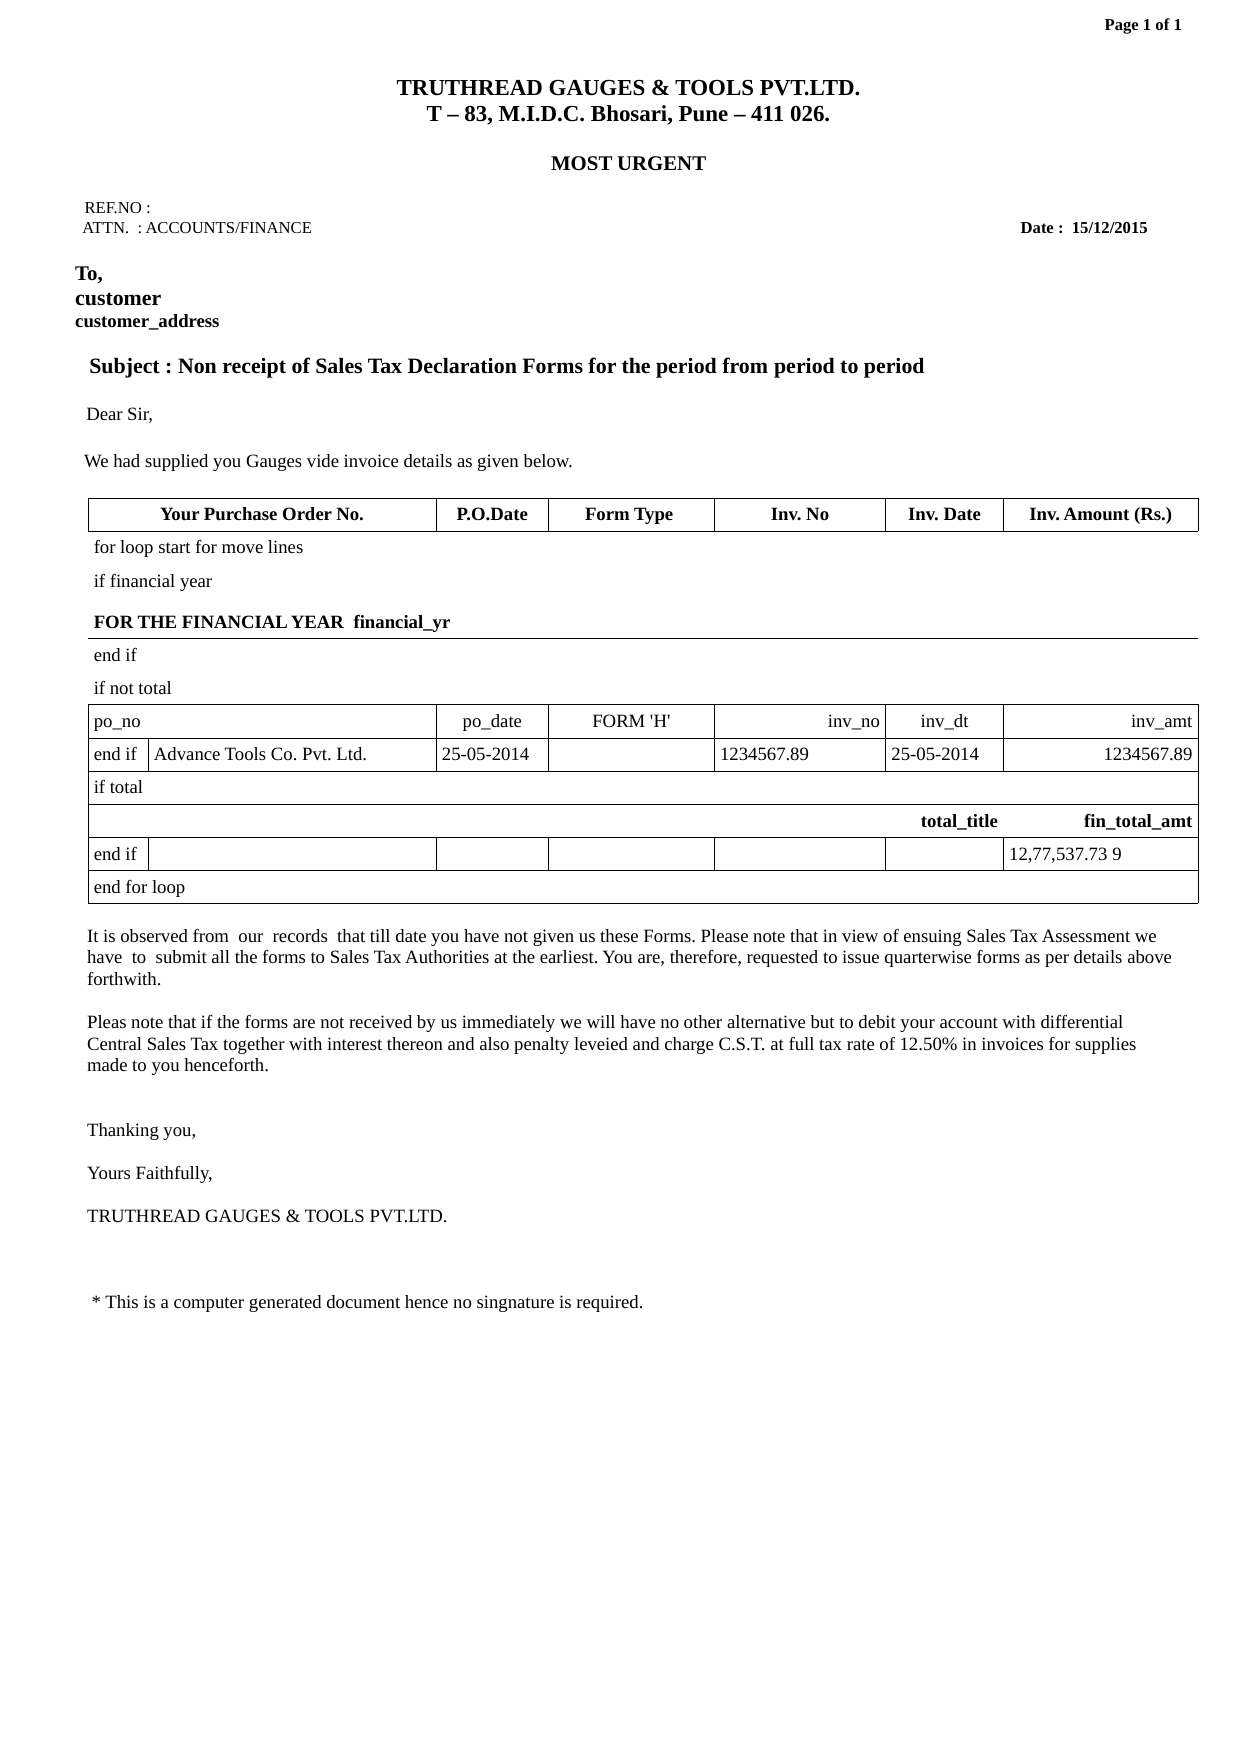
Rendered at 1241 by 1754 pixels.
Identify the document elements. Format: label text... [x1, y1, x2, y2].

table_cell Advance Tools Co. Pvt. Ltd. [149, 739, 436, 771]
text customer [75, 285, 1181, 310]
text We had supplied you Gauges vide invoice details as given below. [75, 447, 1181, 472]
text customer_address [75, 310, 1181, 332]
text It is observed from our records that till date you have not given us these Forms. Please note that in view of ensuing Sales Tax Assessment we have to submit all the forms to Sales Tax Authorities at the earliest. You are, therefore, requested to issue quarterwise forms as per details above forthwith. [87, 925, 1181, 989]
table_cell FOR THE FINANCIAL YEAR financial_yr [88, 597, 1198, 638]
table_cell 25-05-2014 [437, 739, 548, 771]
table_header Form Type [549, 499, 714, 531]
table_cell 1234567.89 [715, 739, 885, 771]
table_cell 12,77,537.73 9 [1004, 838, 1198, 870]
table_cell [549, 739, 714, 771]
table_header Your Purchase Order No. [89, 499, 436, 531]
table_cell if not total [88, 671, 1198, 704]
table_cell inv_amt [1004, 705, 1198, 737]
table_header Inv. No [715, 499, 885, 531]
table_cell fin_total_amt [1003, 805, 1198, 837]
table_cell [549, 838, 714, 870]
text REF.NO : [75, 196, 1181, 218]
table_cell end if [89, 838, 148, 870]
text Dear Sir, [75, 400, 1181, 426]
table_cell [89, 805, 714, 837]
text TRUTHREAD GAUGES & TOOLS PVT.LTD. [75, 74, 1181, 100]
table_cell 25-05-2014 [886, 739, 1003, 771]
table_cell [149, 838, 436, 870]
table_cell end if [89, 739, 148, 771]
text T – 83, M.I.D.C. Bhosari, Pune – 411 026. [75, 100, 1181, 127]
table_cell inv_no [715, 705, 885, 737]
table_cell end if [88, 639, 1198, 671]
table_cell po_no [89, 705, 436, 737]
text * This is a computer generated document hence no singnature is required. [87, 1291, 1181, 1313]
table_cell [715, 838, 885, 870]
table_cell po_date [437, 705, 548, 737]
text MOST URGENT [75, 151, 1181, 175]
table_cell 1234567.89 [1004, 739, 1198, 771]
table_cell for loop start for move lines [88, 532, 1198, 564]
text Pleas note that if the forms are not received by us immediately we will have no other alternative but to debit your account with differential Central Sales Tax together with interest thereon and also penalty leveied and charge C.S.T. at full tax rate of 12.50% in invoices for supplies made to you henceforth. [87, 1011, 1181, 1076]
text Yours Faithfully, [87, 1162, 1181, 1183]
table_cell FORM 'H' [549, 705, 714, 737]
text Subject : Non receipt of Sales Tax Declaration Forms for the period from period to period [75, 353, 1181, 379]
text ATTN. : ACCOUNTS/FINANCE Date : 15/12/2015 [75, 218, 1181, 237]
table_header P.O.Date [437, 499, 548, 531]
text To, [75, 261, 1181, 285]
table_cell [886, 838, 1003, 870]
table_header Inv. Amount (Rs.) [1004, 499, 1198, 531]
table_cell if total [89, 772, 1198, 804]
table_cell inv_dt [886, 705, 1003, 737]
text Thanking you, [87, 1119, 1181, 1140]
table_header Inv. Date [886, 499, 1003, 531]
text TRUTHREAD GAUGES & TOOLS PVT.LTD. [87, 1205, 1181, 1227]
table_cell [437, 838, 548, 870]
table_cell if financial year [88, 564, 1198, 597]
table_cell end for loop [89, 871, 1198, 903]
table_cell total_title [714, 805, 1003, 837]
